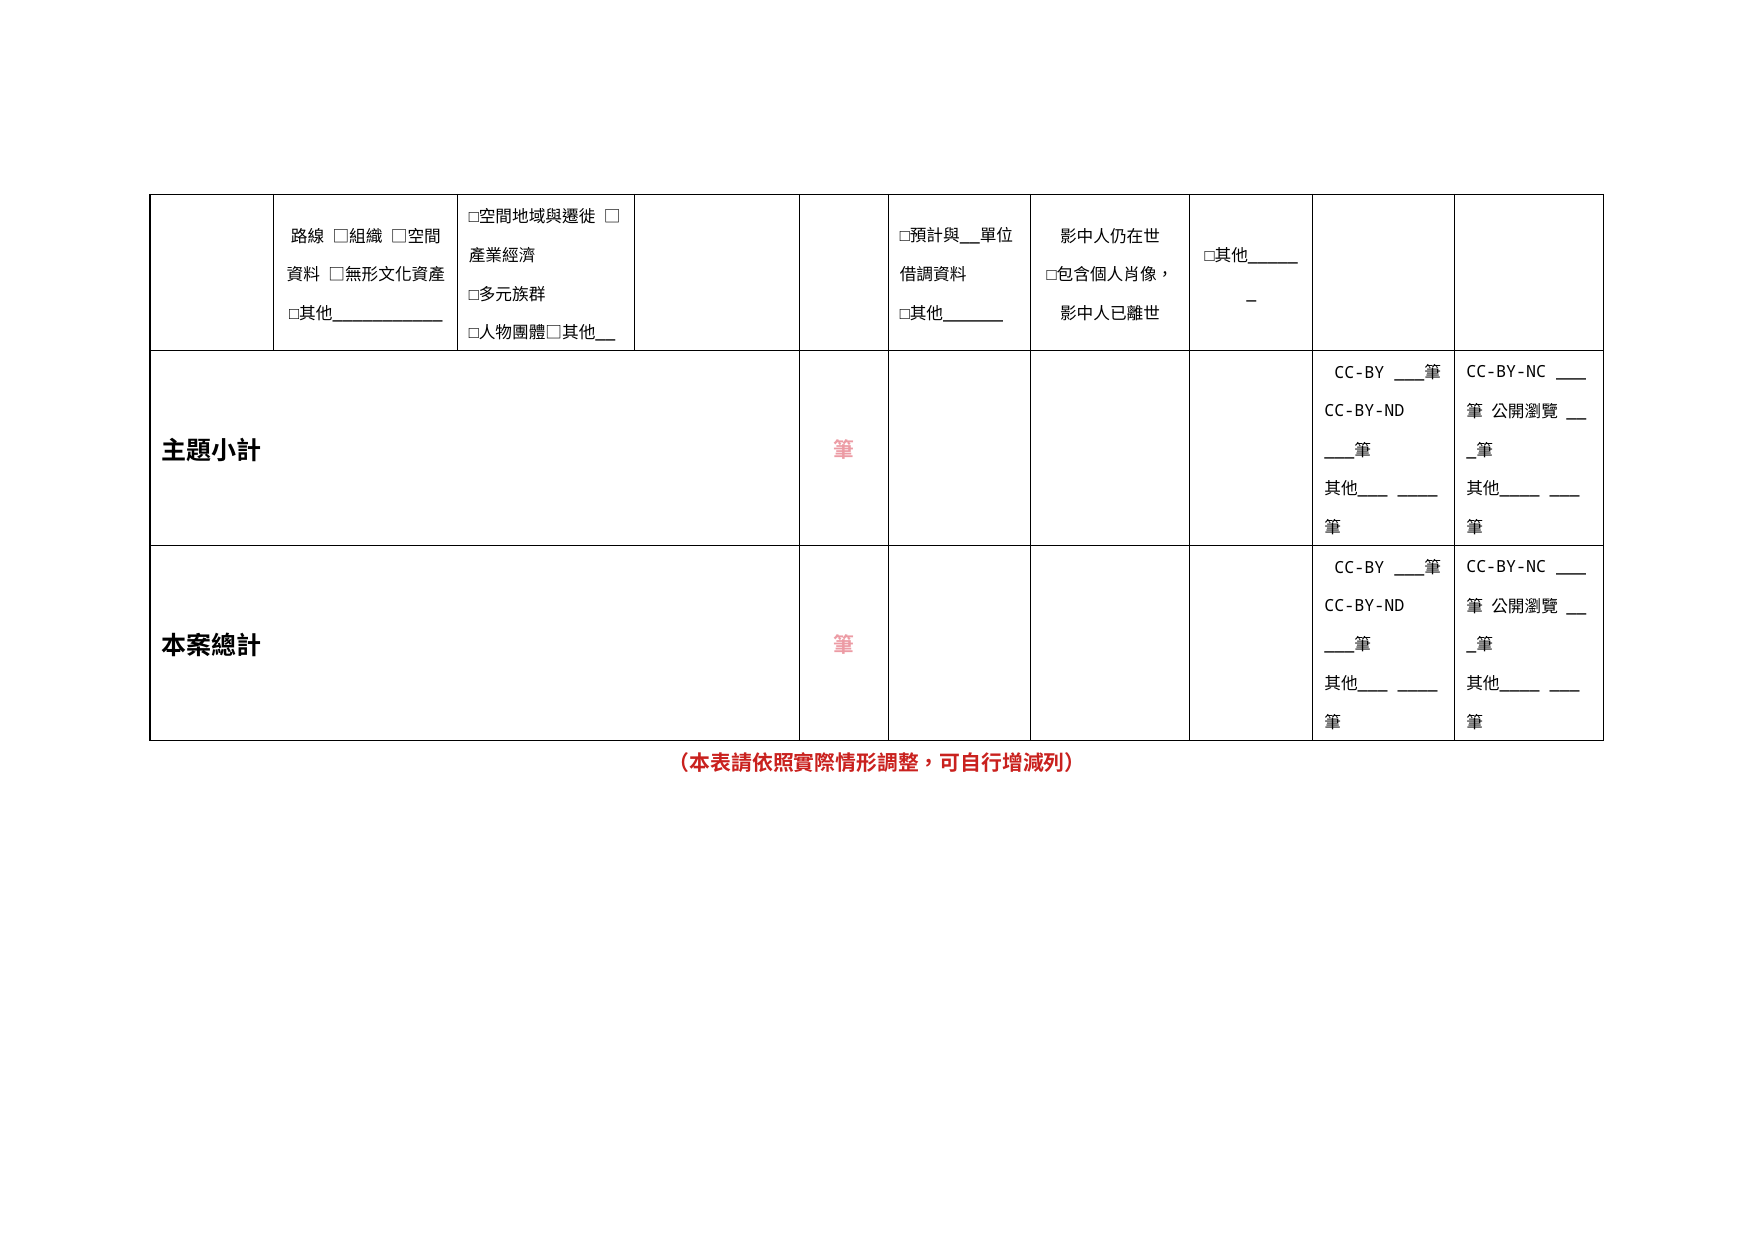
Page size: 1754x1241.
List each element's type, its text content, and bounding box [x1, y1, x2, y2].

table_cell [1313, 195, 1454, 350]
table_cell [889, 546, 1030, 739]
table_cell CC-BY-NC ___筆 公開瀏覽 ___筆 其他____ ___筆 [1455, 546, 1603, 739]
table_cell [635, 195, 799, 350]
table_cell □其他______ [1190, 195, 1312, 350]
table_cell 主題小計 [151, 351, 799, 545]
table_cell □空間地域與遷徙 □產業經濟 □多元族群 □人物團體□其他__ [458, 195, 634, 350]
table_cell 影中人仍在世 □包含個人肖像， 影中人已離世 [1031, 195, 1189, 350]
table_cell 筆 [800, 546, 888, 739]
table_cell [1190, 546, 1312, 739]
table_cell 本案總計 [151, 546, 799, 739]
table_cell CC-BY ___筆 CC-BY-ND ___筆 其他___ ____筆 [1313, 546, 1454, 739]
table_cell [1031, 351, 1189, 545]
table_cell [1190, 351, 1312, 545]
table_cell CC-BY ___筆 CC-BY-ND ___筆 其他___ ____筆 [1313, 351, 1454, 545]
table_cell [889, 351, 1030, 545]
table_cell [800, 195, 888, 350]
table_cell □預計與__單位借調資料 □其他______ [889, 195, 1030, 350]
table_cell [1031, 546, 1189, 739]
table_cell 路線 □組織 □空間資料 □無形文化資產 □其他___________ [274, 195, 457, 350]
table_cell 筆 [800, 351, 888, 545]
table_cell [151, 195, 273, 350]
table_cell CC-BY-NC ___筆 公開瀏覽 ___筆 其他____ ___筆 [1455, 351, 1603, 545]
table_cell [1455, 195, 1603, 350]
text （本表請依照實際情形調整，可自行增減列） [150, 741, 1604, 779]
